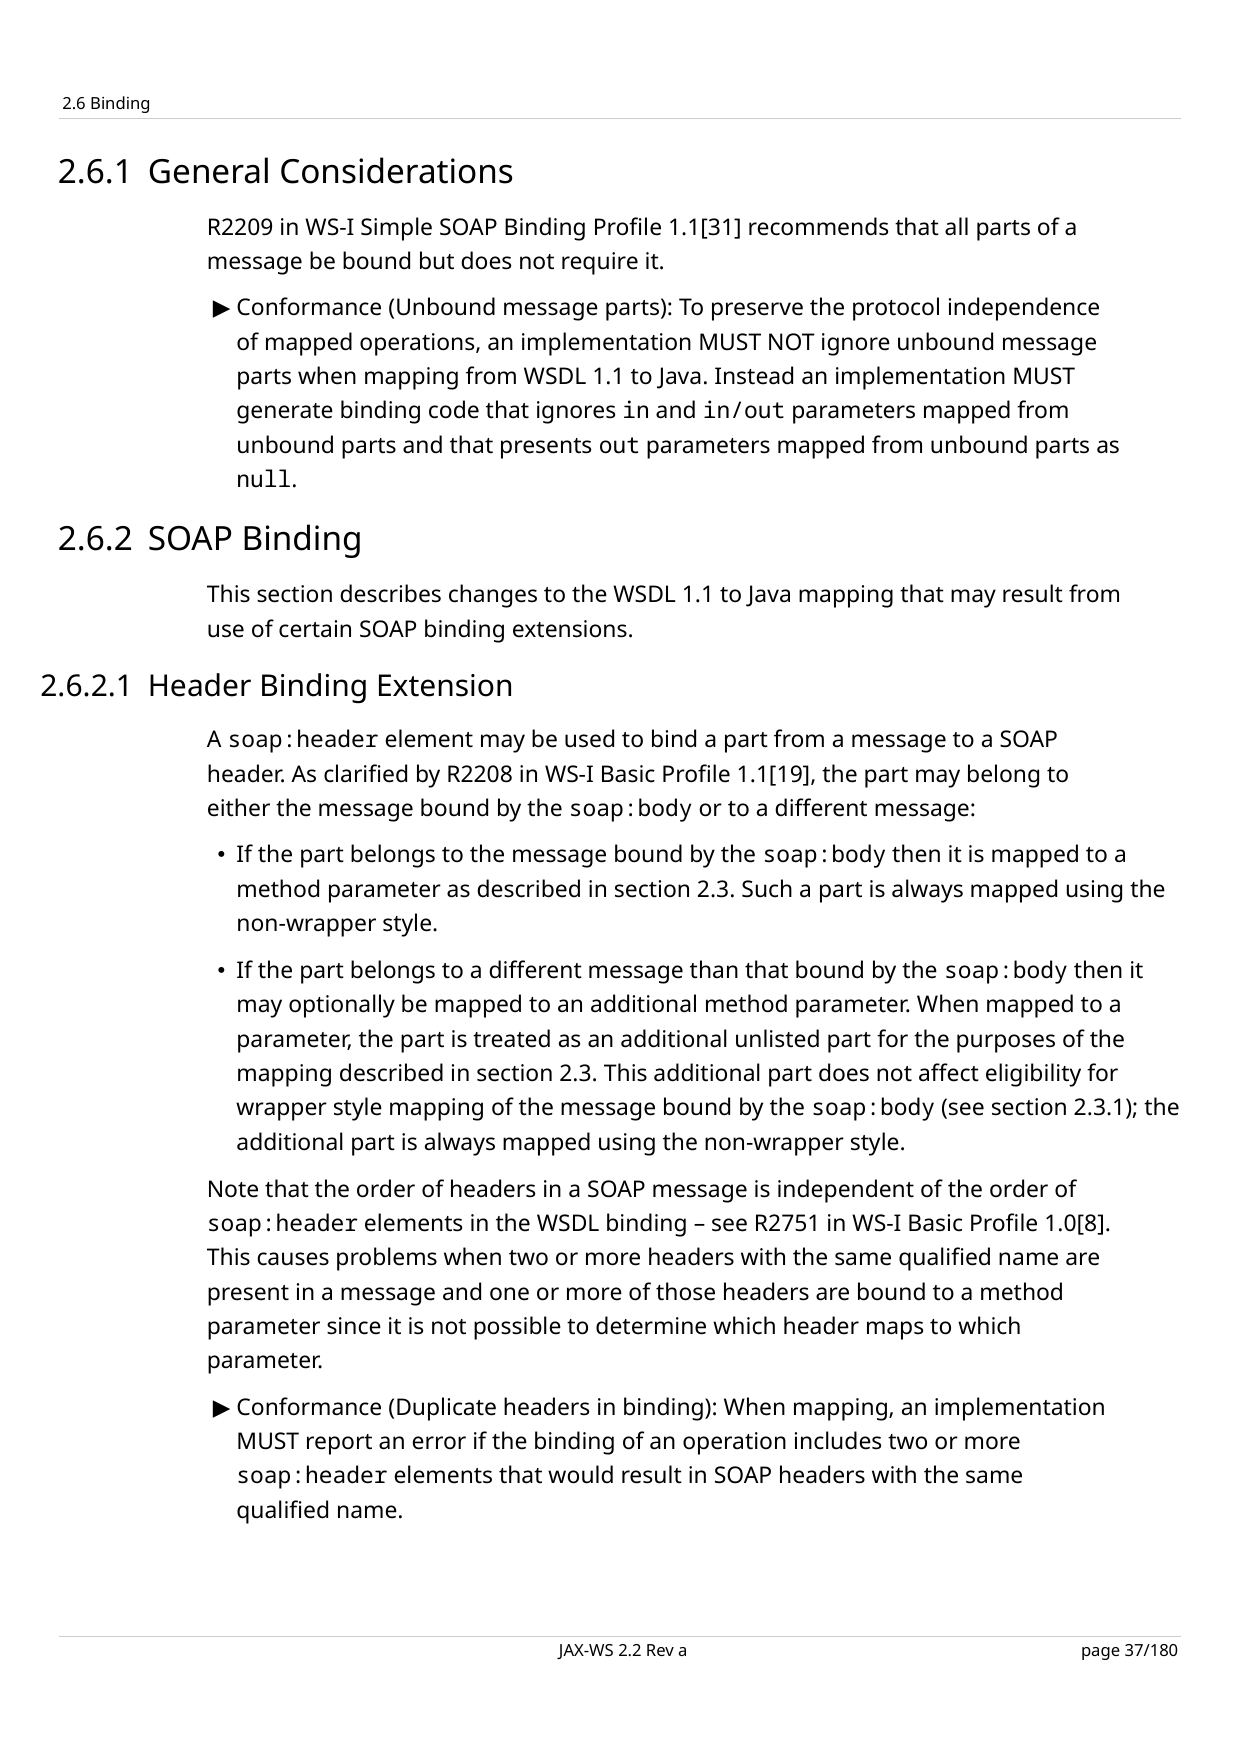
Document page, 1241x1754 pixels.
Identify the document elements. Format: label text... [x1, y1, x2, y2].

text R2209 in WS-I Simple SOAP Binding Profile 1.1[31] recommends that all parts of a message be bound but does not require it. [207, 211, 1122, 276]
list If the part belongs to a different message than that bound by the soap:body then it may optionally be mapped to an additional method parameter. When mapped to a parameter, the part is treated as an additional unlisted part for the purposes of the mapping described in section 2.3. This additional part does not affect eligibility for wrapper style mapping of the message bound by the soap:body (see section 2.3.1); the additional part is always mapped using the non-wrapper style. [221, 954, 1181, 1157]
list Conformance (Duplicate headers in binding): When mapping, an implementation MUST report an error if the binding of an operation includes two or more soap:header elements that would result in SOAP headers with the same qualified name. [221, 1391, 1122, 1525]
subtitle SOAP Binding [133, 515, 1181, 561]
list Conformance (Unbound message parts): To preserve the protocol independence of mapped operations, an implementation MUST NOT ignore unbound message parts when mapping from WSDL 1.1 to Java. Instead an implementation MUST generate binding code that ignores in and in/out parameters mapped from unbound parts and that presents out parameters mapped from unbound parts as null. [221, 291, 1122, 494]
subtitle Header Binding Extension [133, 665, 1181, 706]
text This section describes changes to the WSDL 1.1 to Java mapping that may result from use of certain SOAP binding extensions. [207, 578, 1122, 644]
text A soap:header element may be used to bind a part from a message to a SOAP header. As clarified by R2208 in WS-I Basic Profile 1.1[19], the part may belong to either the message bound by the soap:body or to a different message: [207, 723, 1122, 823]
subtitle General Considerations [133, 147, 1181, 193]
text Note that the order of headers in a SOAP message is independent of the order of soap:header elements in the WSDL binding – see R2751 in WS-I Basic Profile 1.0[8]. This causes problems when two or more headers with the same qualified name are present in a message and one or more of those headers are bound to a method parameter since it is not possible to determine which header maps to which parameter. [207, 1172, 1122, 1376]
list If the part belongs to the message bound by the soap:body then it is mapped to a method parameter as described in section 2.3. Such a part is always mapped using the non-wrapper style. [221, 838, 1181, 938]
